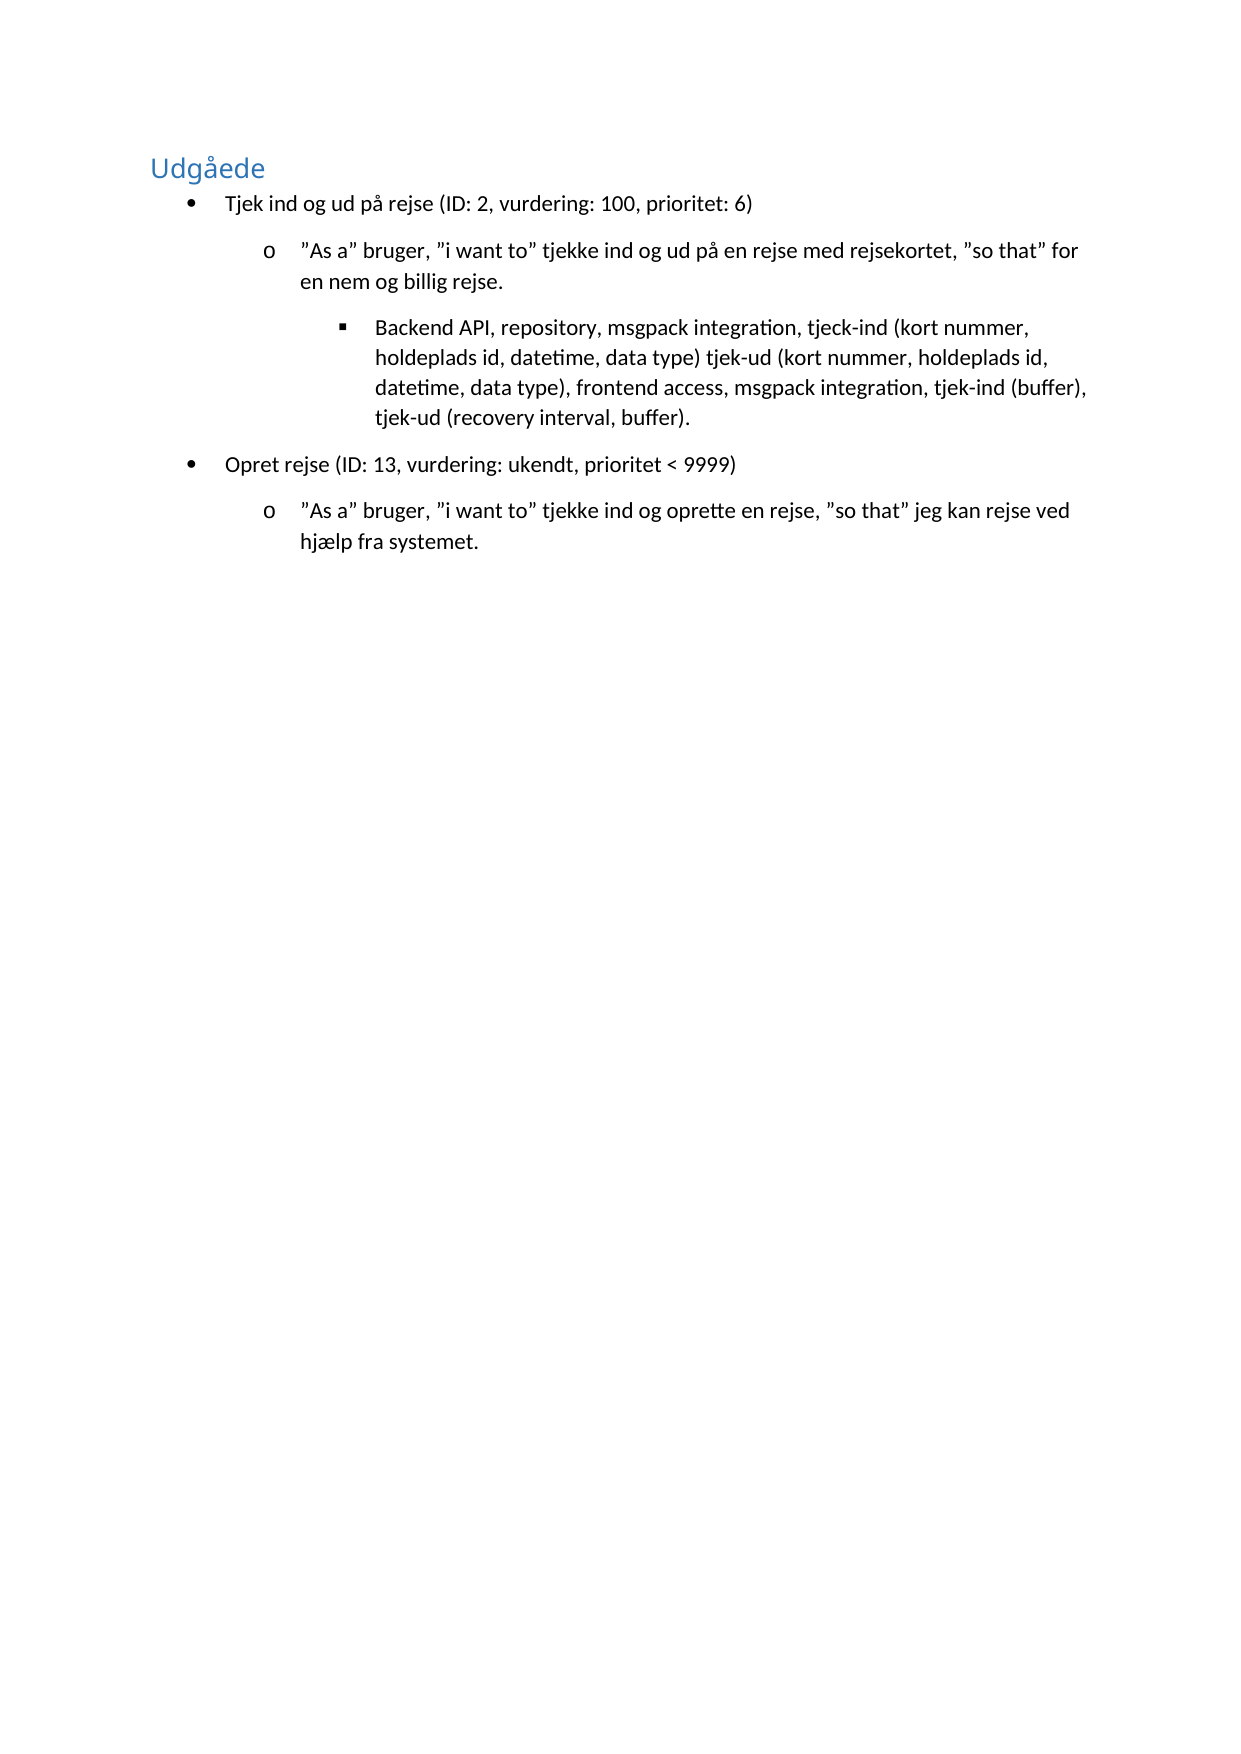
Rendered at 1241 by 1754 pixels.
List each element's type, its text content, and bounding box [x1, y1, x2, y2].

list Backend API, repository, msgpack integration, tjeck-ind (kort nummer, holdeplads id, datetime, data type) tjek-ud (kort nummer, holdeplads id, datetime, data type), frontend access, msgpack integration, tjek-ind (buffer), tjek-ud (recovery interval, buffer). [337, 313, 1090, 431]
subtitle Udgåede [150, 150, 1090, 187]
list ”As a” bruger, ”i want to” tjekke ind og ud på en rejse med rejsekortet, ”so that” for en nem og billig rejse. [262, 236, 1090, 295]
list Tjek ind og ud på rejse (ID: 2, vurdering: 100, prioritet: 6) [187, 189, 1090, 217]
list Opret rejse (ID: 13, vurdering: ukendt, prioritet < 9999) [187, 450, 1090, 478]
list ”As a” bruger, ”i want to” tjekke ind og oprette en rejse, ”so that” jeg kan rejse ved hjælp fra systemet. [262, 496, 1090, 555]
